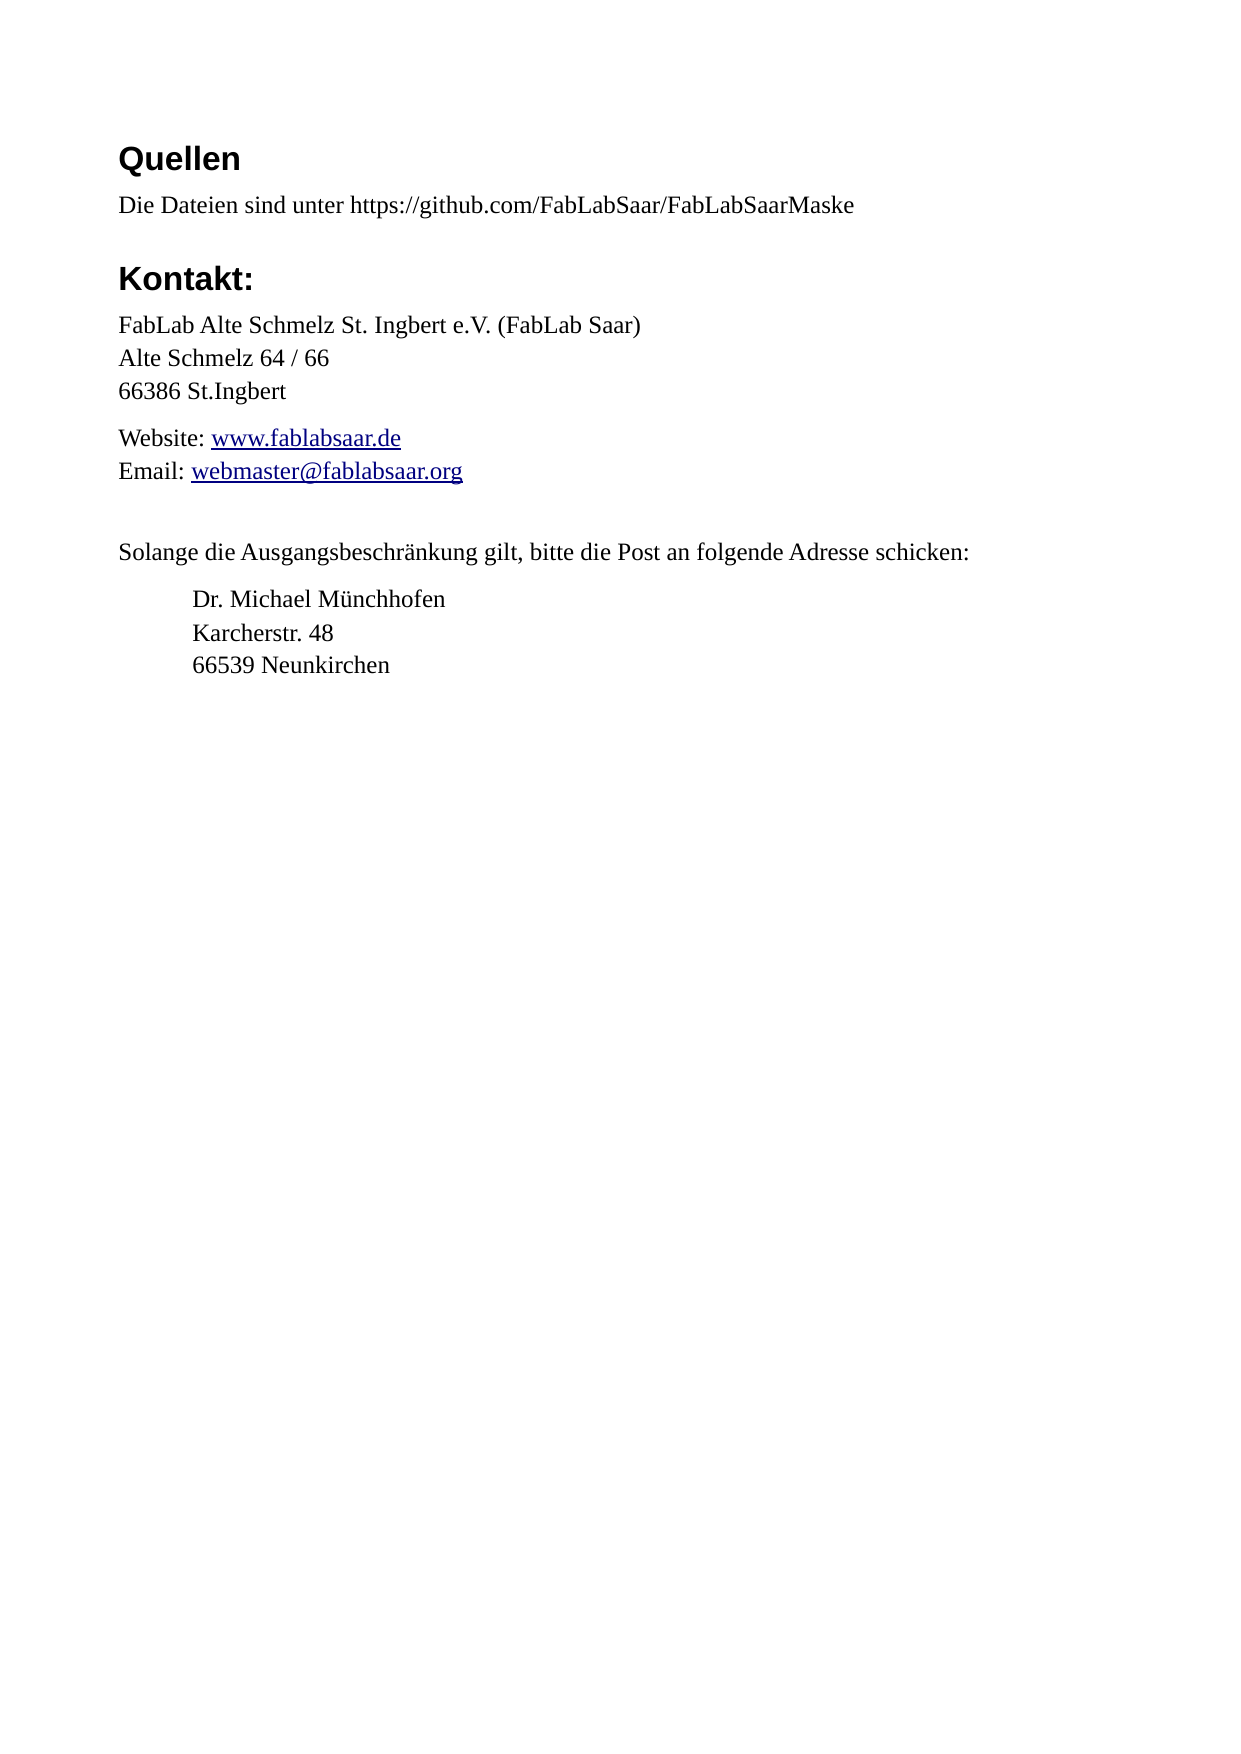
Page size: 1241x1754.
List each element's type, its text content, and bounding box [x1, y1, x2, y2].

text FabLab Alte Schmelz St. Ingbert e.V. (FabLab Saar) Alte Schmelz 64 / 66 66386 St.Ingbert [118, 310, 1122, 404]
subtitle Quellen [118, 139, 1122, 178]
subtitle Kontakt: [118, 258, 1122, 297]
text Die Dateien sind unter https://github.com/FabLabSaar/FabLabSaarMaske [118, 190, 1122, 219]
text Website: www.fablabsaar.de Email: webmaster@fablabsaar.org [118, 423, 1122, 485]
text Dr. Michael Münchhofen Karcherstr. 48 66539 Neunkirchen [118, 584, 1122, 679]
text Solange die Ausgangsbeschränkung gilt, bitte die Post an folgende Adresse schicken: [118, 504, 1122, 566]
